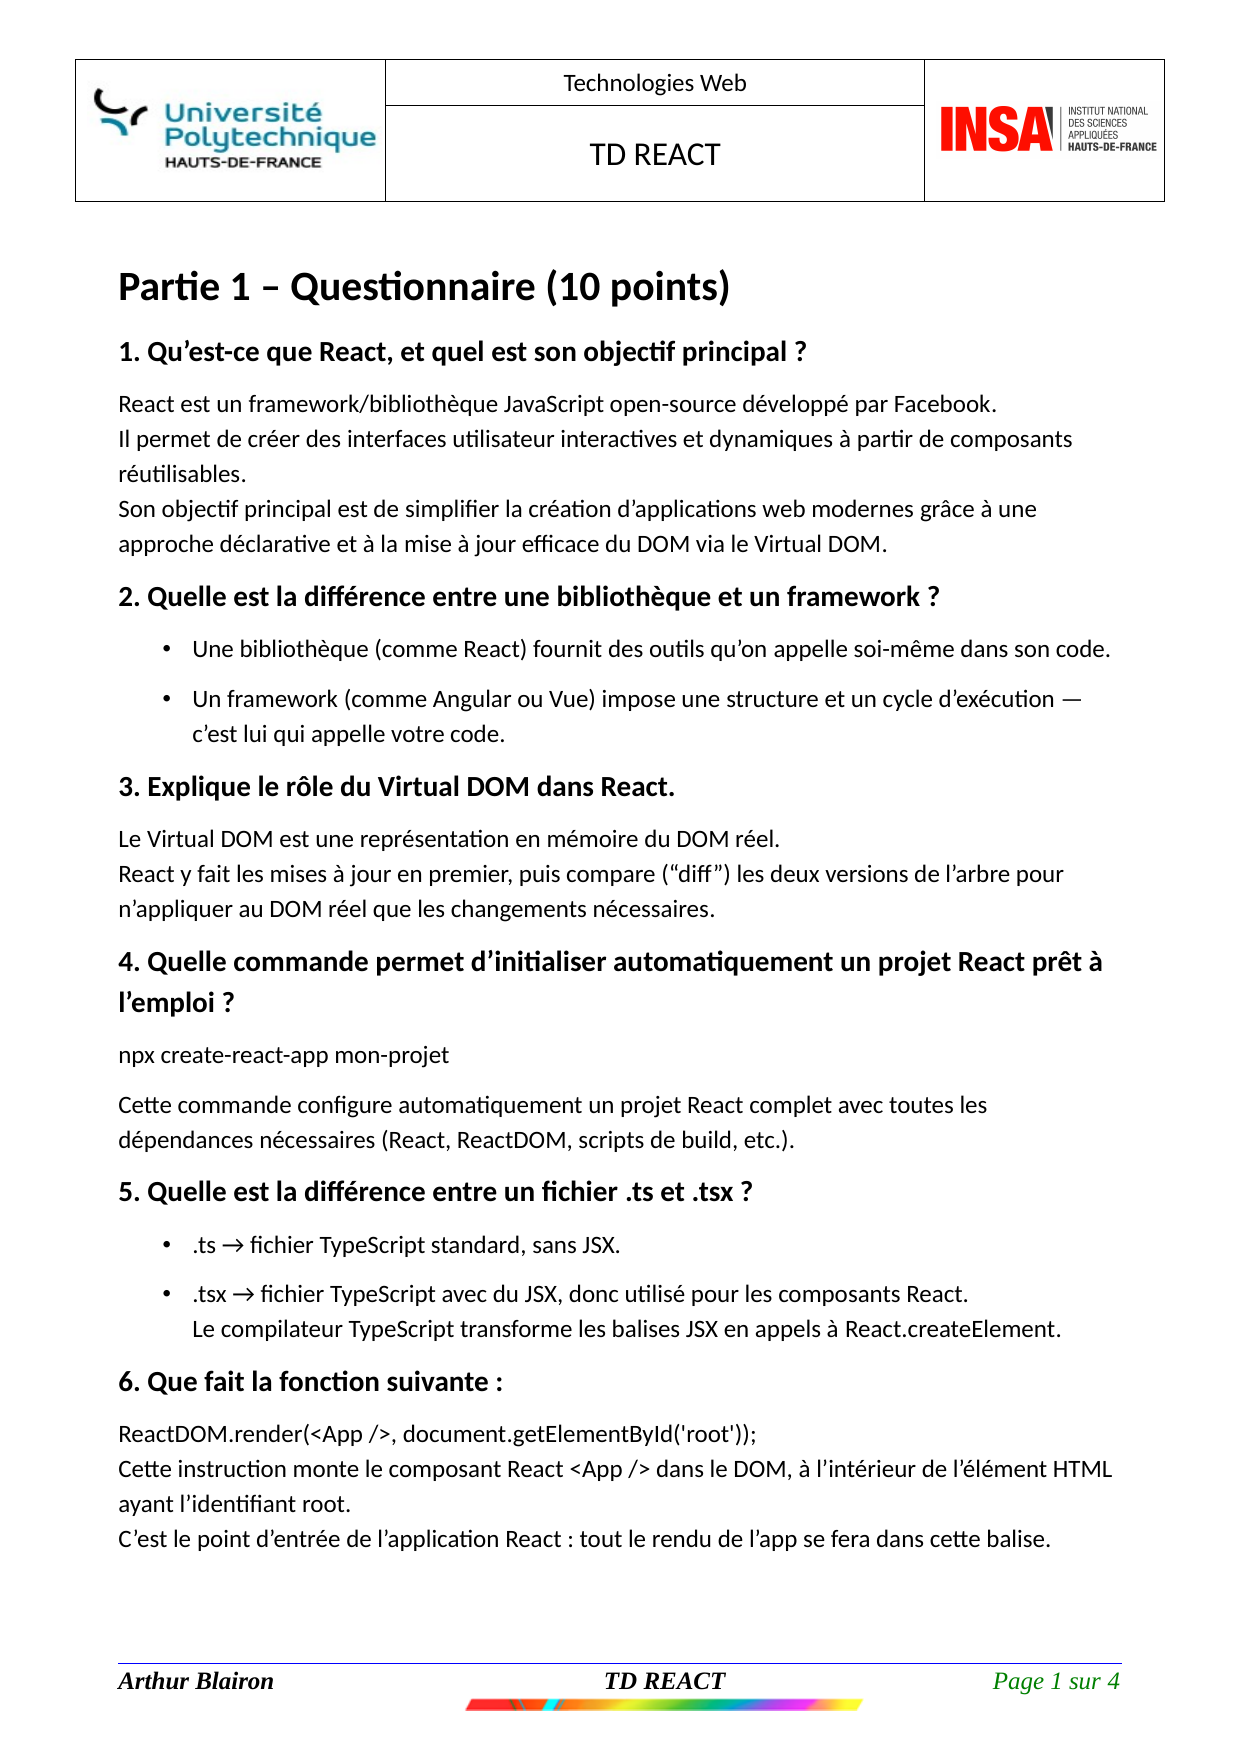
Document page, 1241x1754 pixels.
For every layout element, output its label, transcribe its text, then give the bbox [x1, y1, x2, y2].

list .tsx → fichier TypeScript avec du JSX, donc utilisé pour les composants React. Le compilateur TypeScript transforme les balises JSX en appels à React.createElement. [162, 1278, 1122, 1344]
subtitle 2. Quelle est la différence entre une bibliothèque et un framework ? [118, 578, 1122, 613]
text Partie 1 – Questionnaire (10 points) [118, 260, 1122, 311]
text React est un framework/bibliothèque JavaScript open-source développé par Facebook. Il permet de créer des interfaces utilisateur interactives et dynamiques à partir de composants réutilisables. Son objectif principal est de simplifier la création d’applications web modernes grâce à une approche déclarative et à la mise à jour efficace du DOM via le Virtual DOM. [118, 388, 1122, 559]
text npx create-react-app mon-projet [118, 1039, 1122, 1070]
subtitle 1. Qu’est-ce que React, et quel est son objectif principal ? [118, 333, 1122, 368]
text ReactDOM.render(<App />, document.getElementById('root')); Cette instruction monte le composant React <App /> dans le DOM, à l’intérieur de l’élément HTML ayant l’identifiant root. C’est le point d’entrée de l’application React : tout le rendu de l’app se fera dans cette balise. [118, 1418, 1122, 1554]
subtitle 3. Explique le rôle du Virtual DOM dans React. [118, 768, 1122, 803]
subtitle 6. Que fait la fonction suivante : [118, 1363, 1122, 1399]
list .ts → fichier TypeScript standard, sans JSX. [162, 1229, 1122, 1259]
text Cette commande configure automatiquement un projet React complet avec toutes les dépendances nécessaires (React, ReactDOM, scripts de build, etc.). [118, 1089, 1122, 1154]
list Un framework (comme Angular ou Vue) impose une structure et un cycle d’exécution — c’est lui qui appelle votre code. [162, 683, 1122, 748]
picture [935, 101, 1161, 159]
subtitle 5. Quelle est la différence entre un fichier .ts et .tsx ? [118, 1173, 1122, 1209]
subtitle 4. Quelle commande permet d’initialiser automatiquement un projet React prêt à l’emploi ? [118, 943, 1122, 1019]
picture [87, 70, 383, 191]
text Le Virtual DOM est une représentation en mémoire du DOM réel. React y fait les mises à jour en premier, puis compare (“diff”) les deux versions de l’arbre pour n’appliquer au DOM réel que les changements nécessaires. [118, 823, 1122, 924]
picture [463, 1698, 864, 1711]
list Une bibliothèque (comme React) fournit des outils qu’on appelle soi-même dans son code. [162, 633, 1122, 664]
